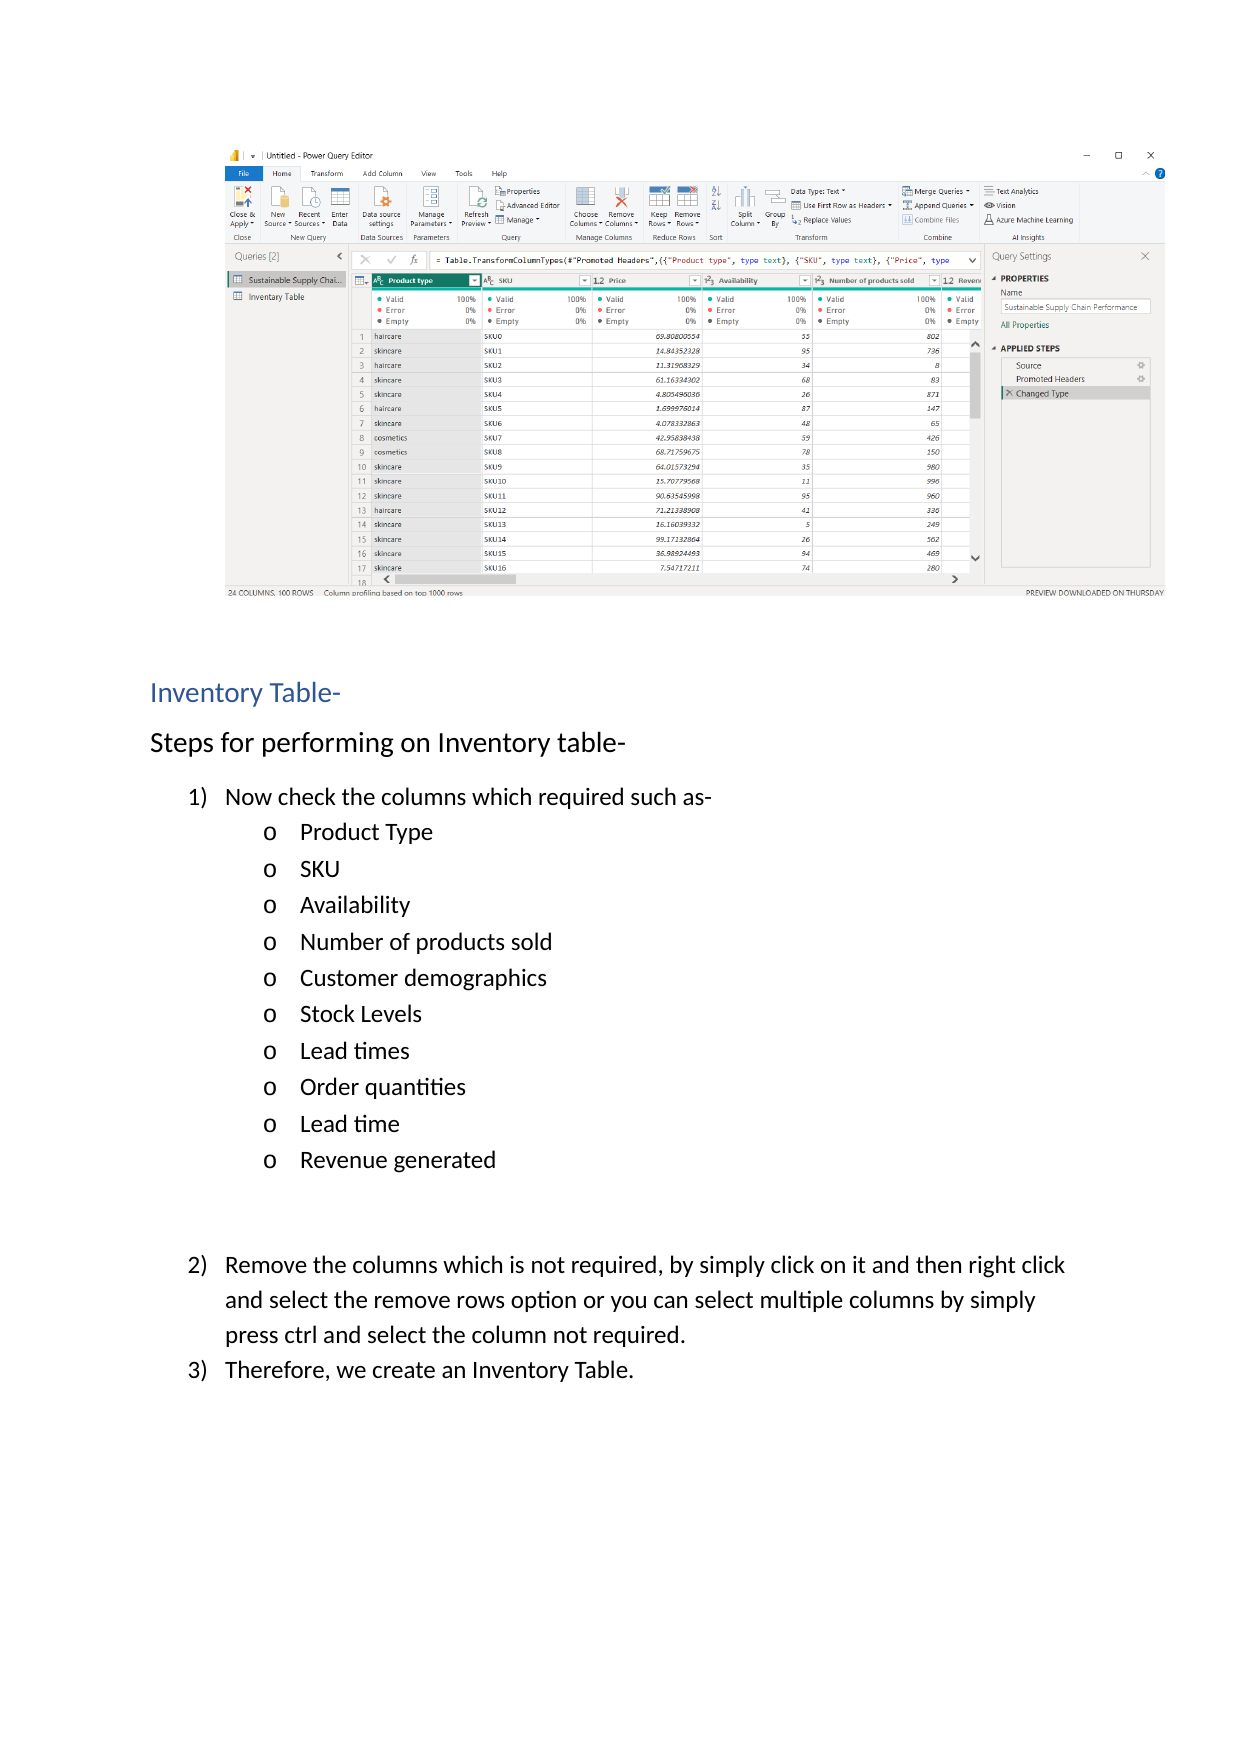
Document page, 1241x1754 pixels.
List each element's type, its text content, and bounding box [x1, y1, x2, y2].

list Lead times [262, 1035, 1090, 1067]
list Product Type [262, 816, 1090, 848]
list Number of products sold [262, 926, 1090, 957]
list Therefore, we create an Inventory Table. [187, 1354, 1090, 1385]
subtitle Inventory Table- [150, 674, 1090, 710]
list Order quantities [262, 1072, 1090, 1103]
list Now check the columns which required such as- [187, 781, 1090, 812]
list Remove the columns which is not required, by simply click on it and then right click and select the remove rows option or you can select multiple columns by simply press ctrl and select the column not required. [187, 1249, 1090, 1350]
text Steps for performing on Inventory table- [150, 724, 1090, 759]
list Lead time [262, 1108, 1090, 1140]
list SKU [262, 853, 1090, 884]
list Customer demographics [262, 962, 1090, 994]
list Availability [262, 889, 1090, 921]
list Stock Levels [262, 999, 1090, 1030]
list Revenue generated [262, 1144, 1090, 1176]
